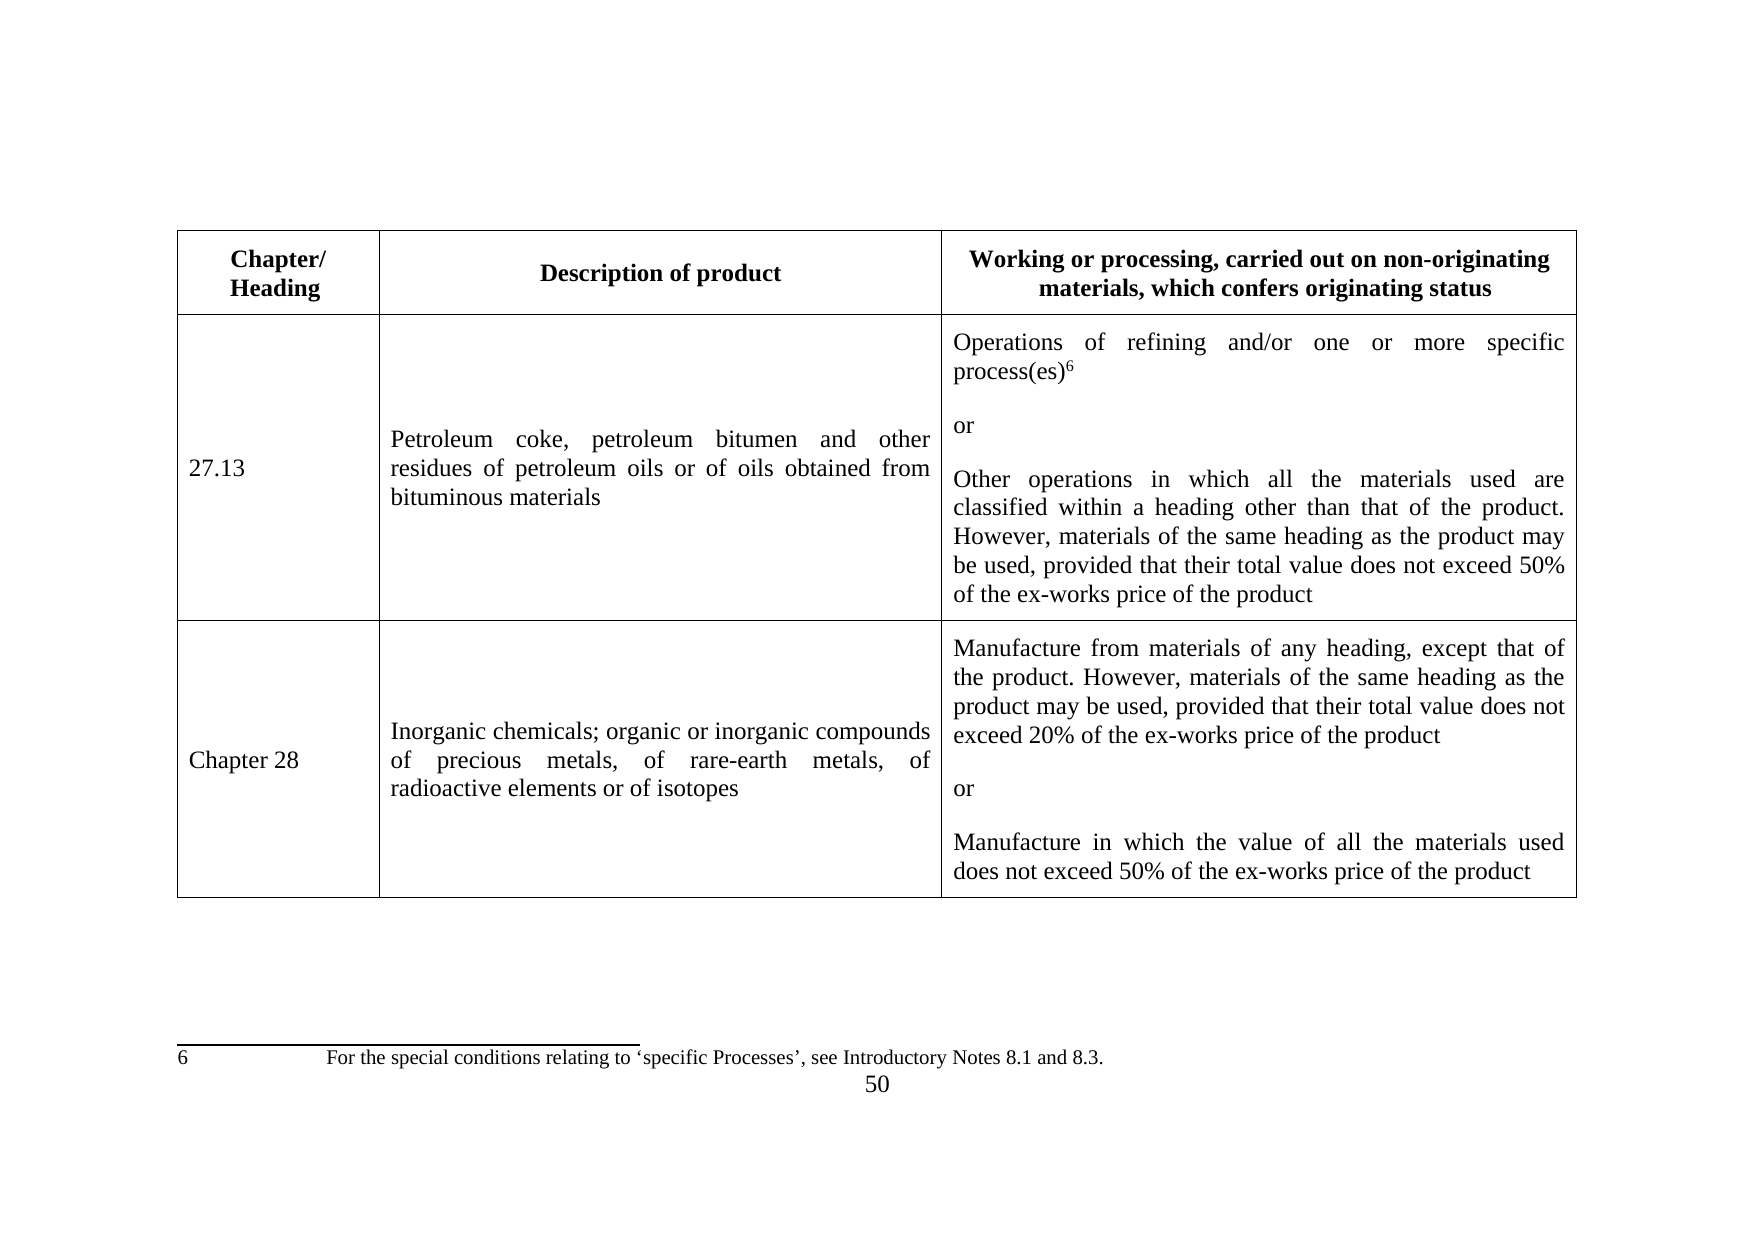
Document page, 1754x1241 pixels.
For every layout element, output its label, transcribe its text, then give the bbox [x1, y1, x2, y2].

table_cell 27.13 [178, 315, 379, 620]
table_header Working or processing, carried out on non-originating materials, which confers originating status [942, 231, 1576, 314]
table_cell Petroleum coke, petroleum bitumen and other residues of petroleum oils or of oils obtained from bituminous materials [380, 315, 941, 620]
table_cell Inorganic chemicals; organic or inorganic compounds of precious metals, of rare-earth metals, of radioactive elements or of isotopes [380, 621, 941, 897]
table_header Description of product [380, 231, 941, 314]
table_header Chapter/ Heading [178, 231, 379, 314]
table_cell Operations of refining and/or one or more specific process(es) or Other operations in which all the materials used are classified within a heading other than that of the product. However, materials of the same heading as the product may be used, provided that their total value does not exceed 50% of the ex-works price of the product [942, 315, 1576, 620]
table_cell Manufacture from materials of any heading, except that of the product. However, materials of the same heading as the product may be used, provided that their total value does not exceed 20% of the ex-works price of the product or Manufacture in which the value of all the materials used does not exceed 50% of the ex-works price of the product [942, 621, 1576, 897]
table_cell Chapter 28 [178, 621, 379, 897]
